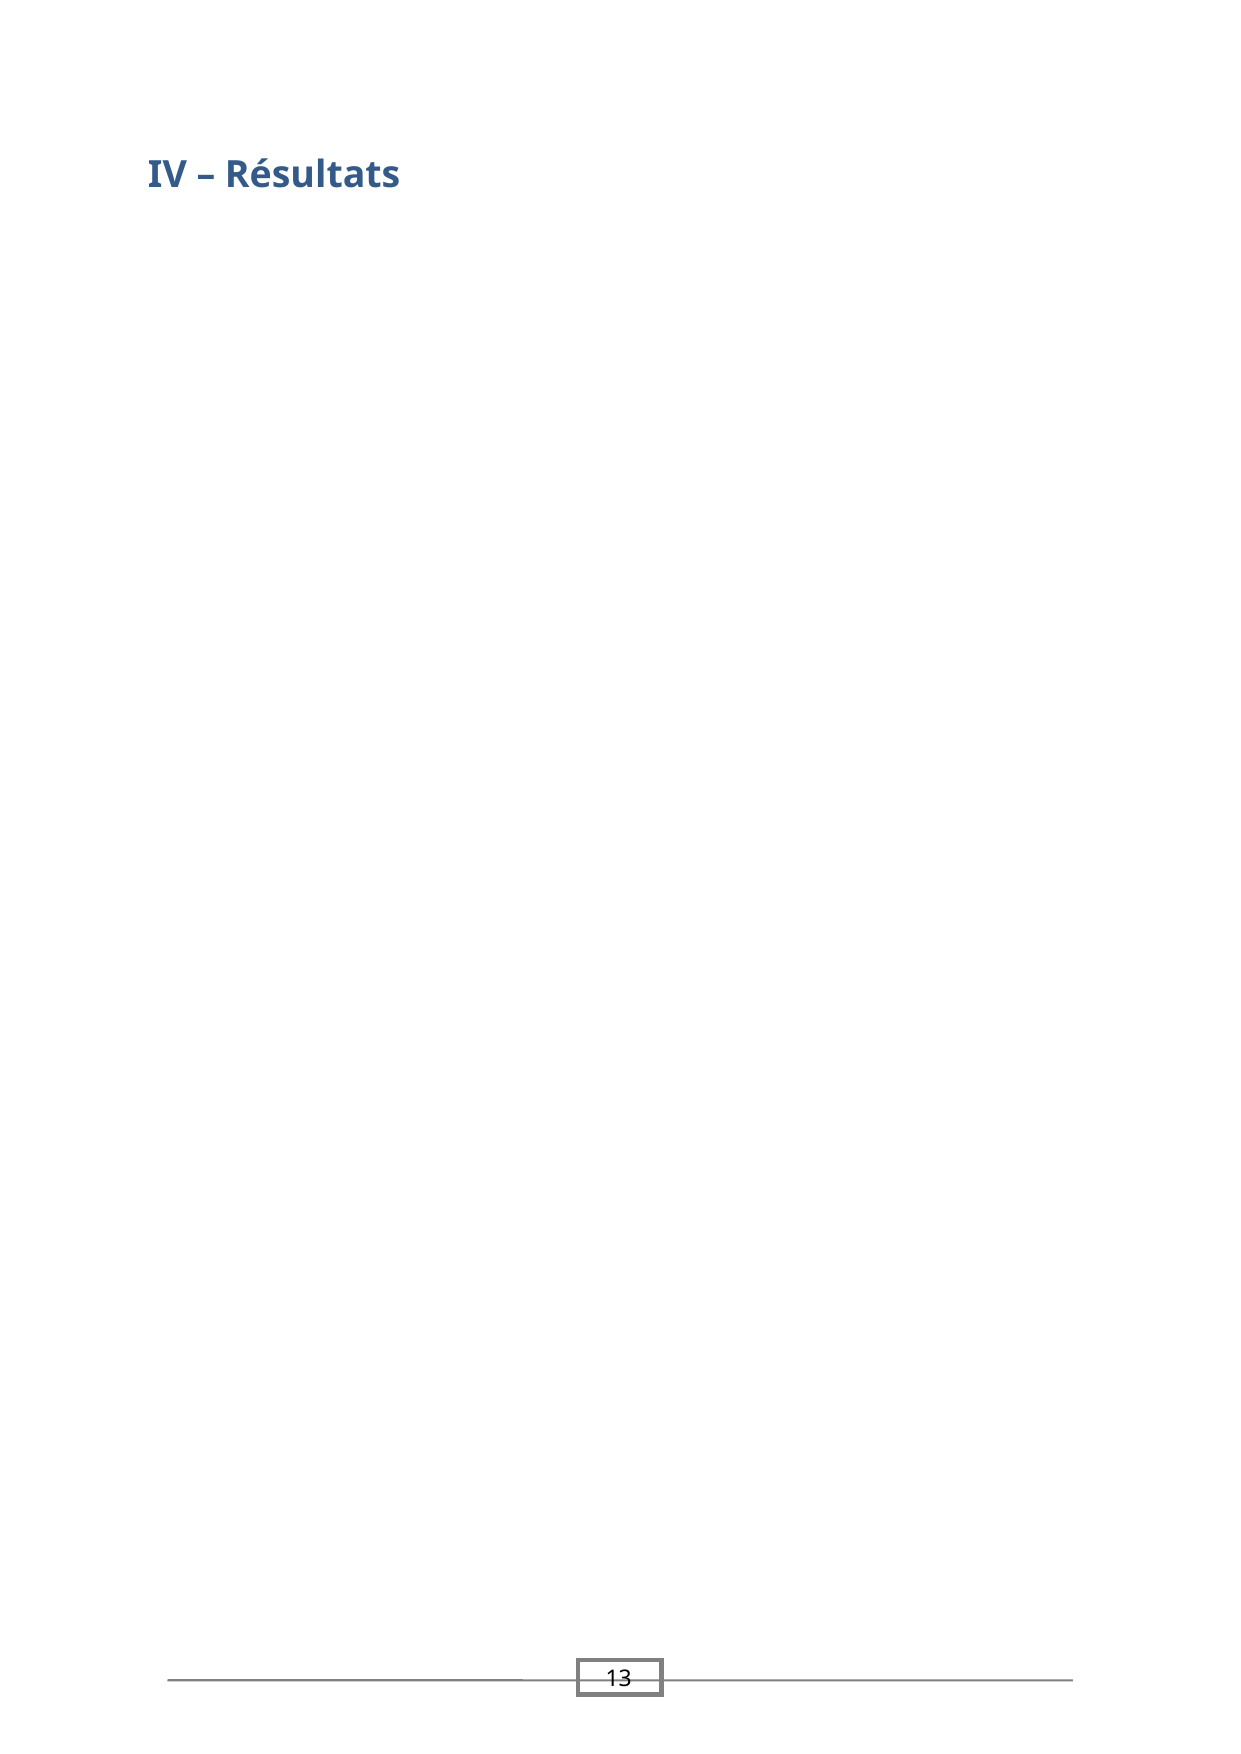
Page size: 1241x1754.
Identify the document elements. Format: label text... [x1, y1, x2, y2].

subtitle IV – Résultats [148, 148, 1093, 199]
